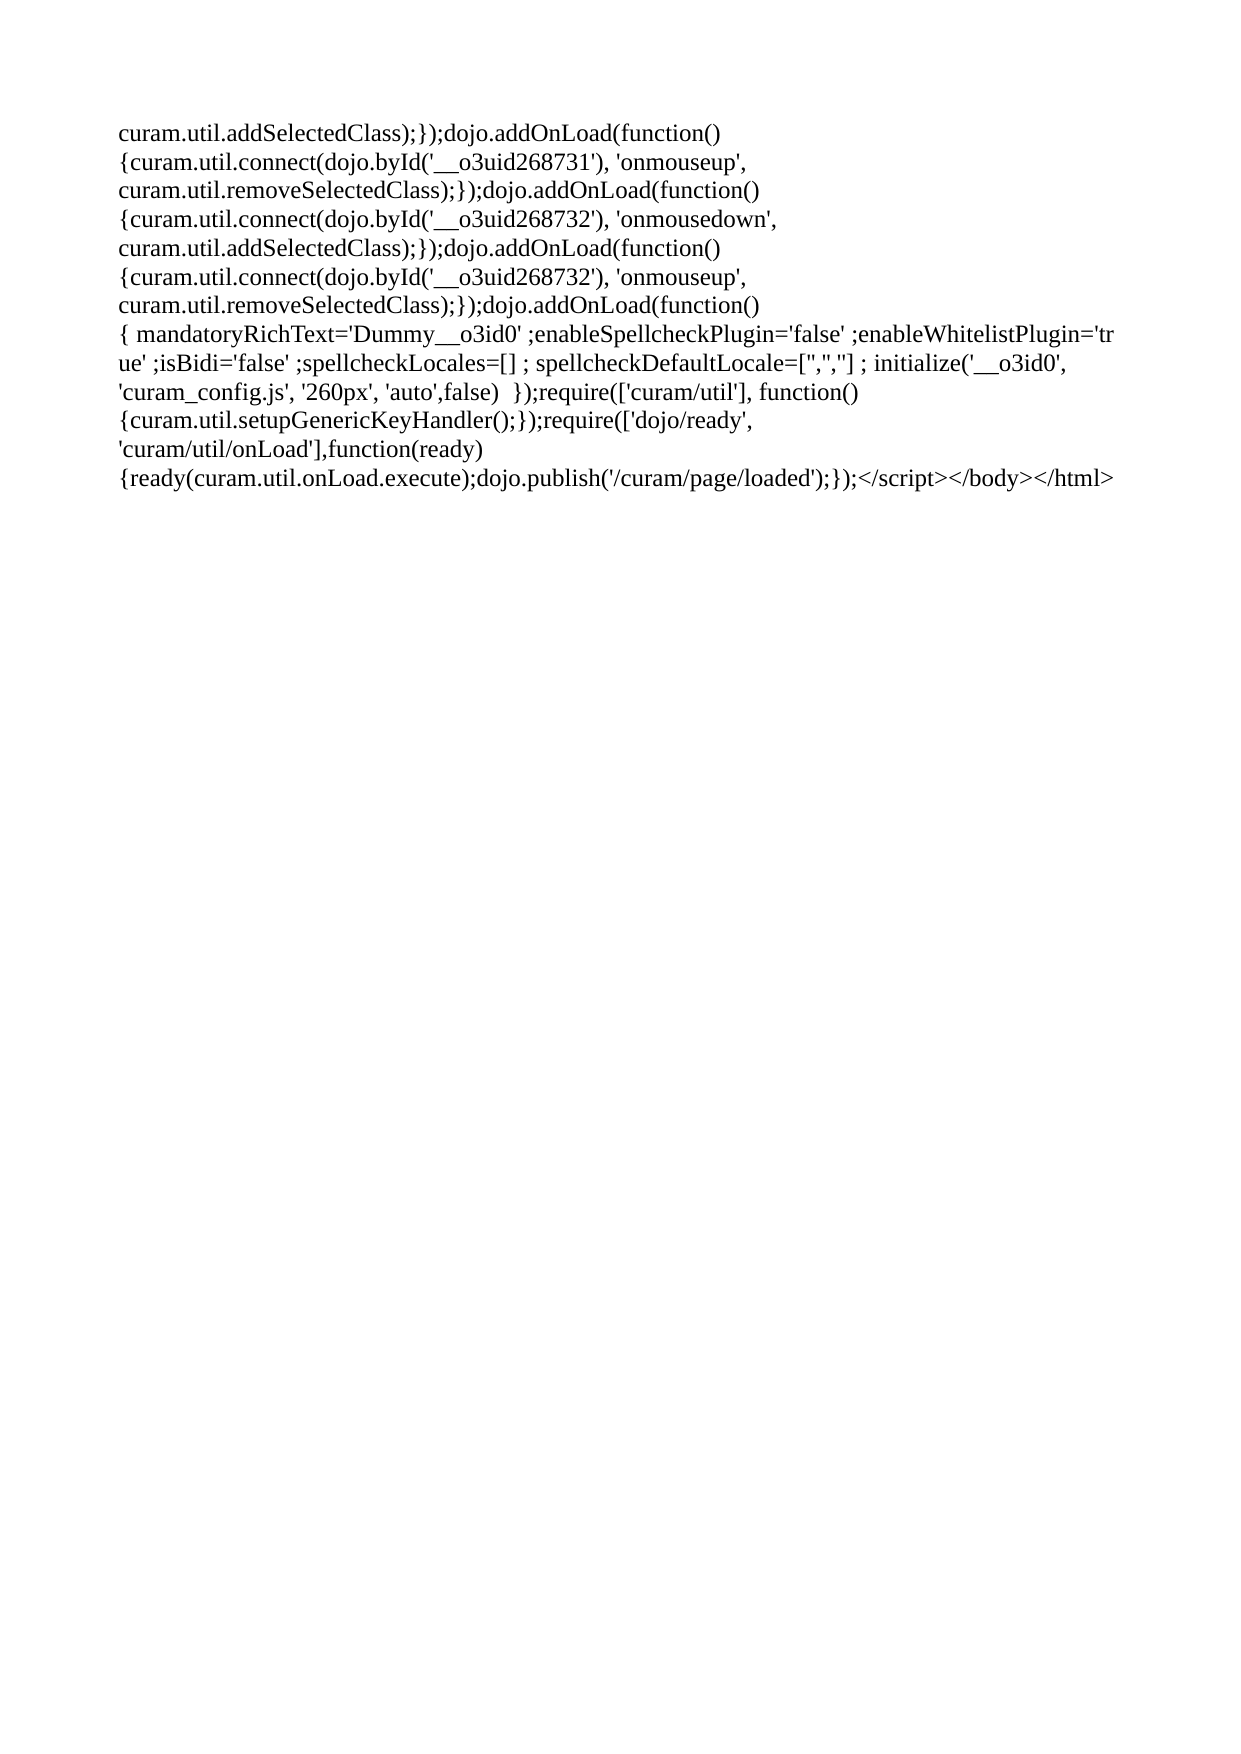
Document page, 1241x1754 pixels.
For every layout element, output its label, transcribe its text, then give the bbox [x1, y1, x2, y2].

text curam.util.addSelectedClass);});dojo.addOnLoad(function() {curam.util.connect(dojo.byId('__o3uid268731'), 'onmouseup', curam.util.removeSelectedClass);});dojo.addOnLoad(function() {curam.util.connect(dojo.byId('__o3uid268732'), 'onmousedown', curam.util.addSelectedClass);});dojo.addOnLoad(function() {curam.util.connect(dojo.byId('__o3uid268732'), 'onmouseup', curam.util.removeSelectedClass);});dojo.addOnLoad(function(){ mandatoryRichText='Dummy__o3id0' ;enableSpellcheckPlugin='false' ;enableWhitelistPlugin='true' ;isBidi='false' ;spellcheckLocales=[] ; spellcheckDefaultLocale=['','',''] ; initialize('__o3id0', 'curam_config.js', '260px', 'auto',false) });require(['curam/util'], function() {curam.util.setupGenericKeyHandler();});require(['dojo/ready', 'curam/util/onLoad'],function(ready) {ready(curam.util.onLoad.execute);dojo.publish('/curam/page/loaded');});</script></body></html> [118, 118, 1122, 492]
